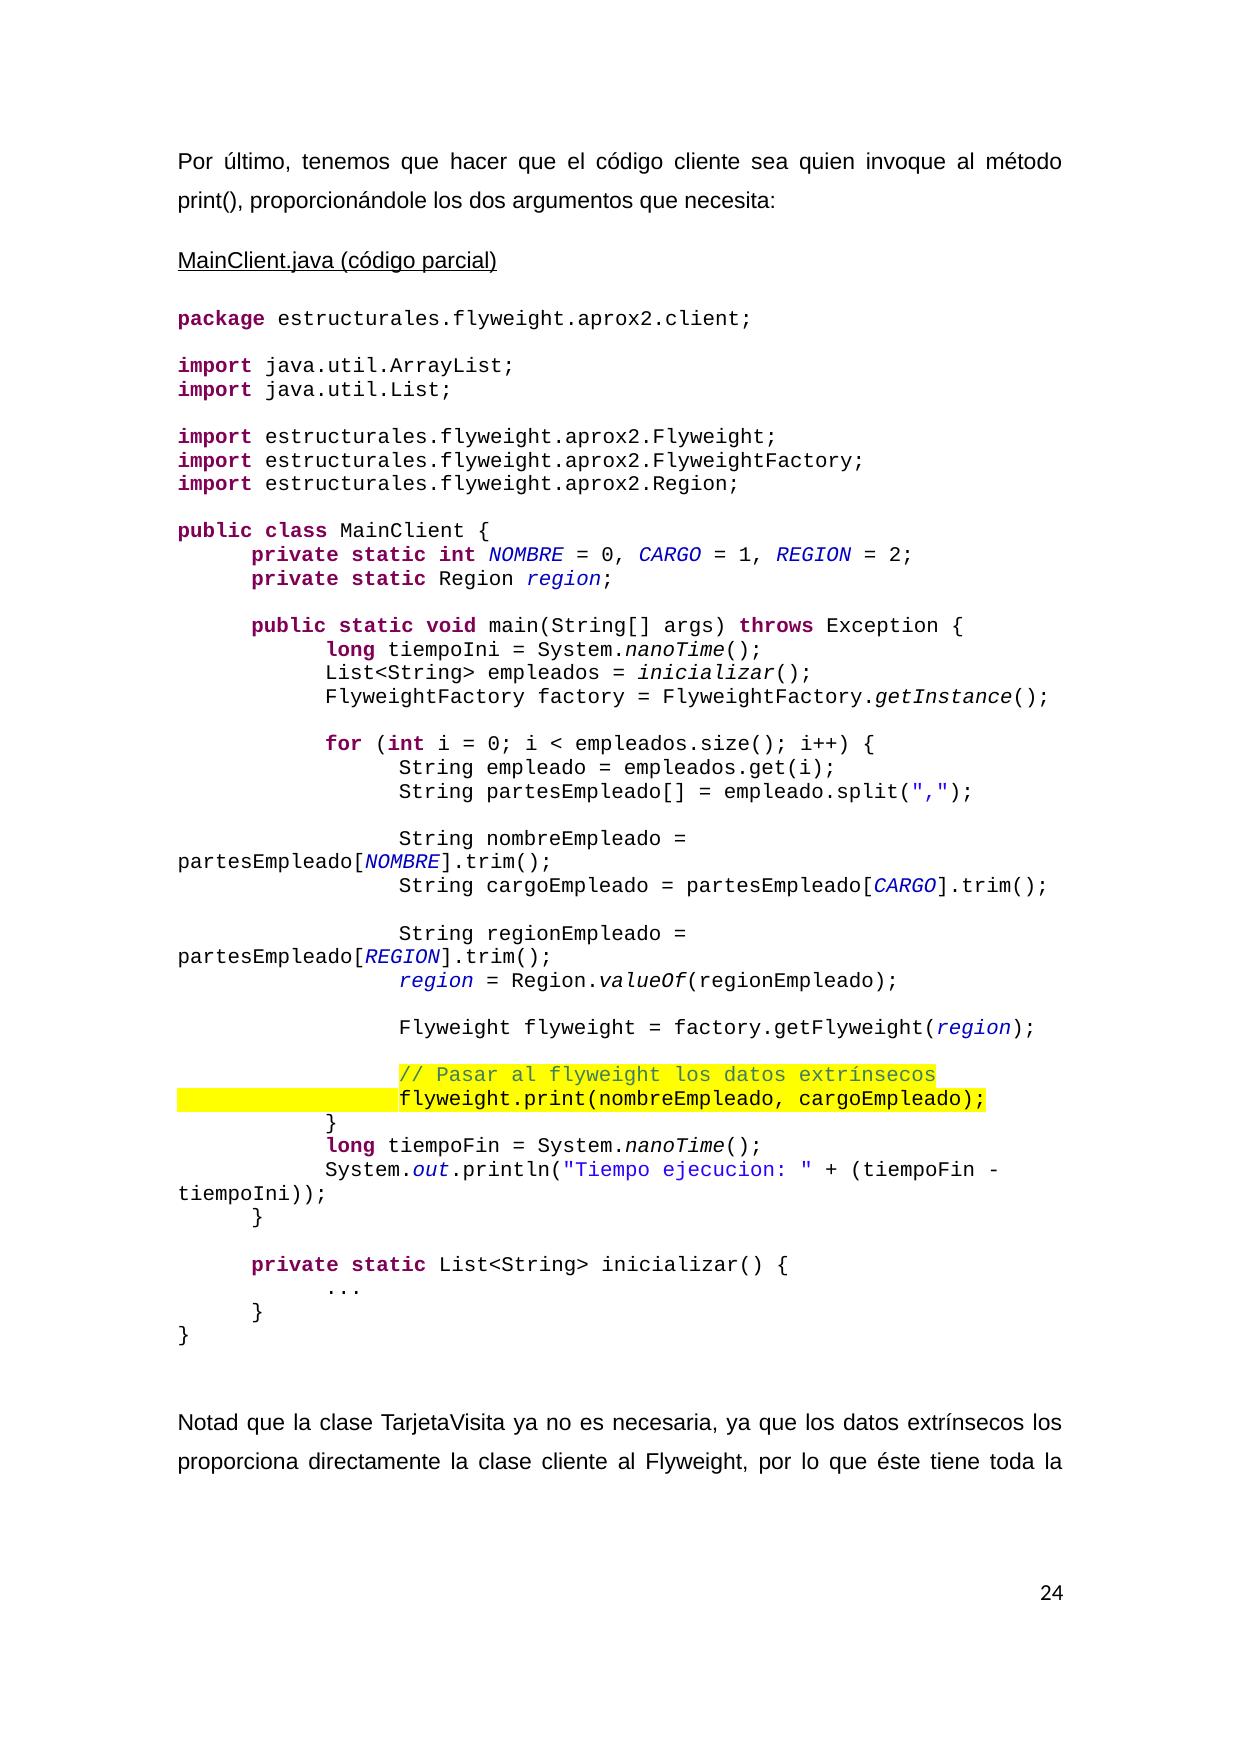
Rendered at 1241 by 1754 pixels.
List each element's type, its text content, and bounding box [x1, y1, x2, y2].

text System.out.println("Tiempo ejecucion: " + (tiempoFin - tiempoIni)); [177, 1159, 1063, 1206]
text MainClient.java (código parcial) [177, 247, 1063, 274]
text public static void main(String[] args) throws Exception { [177, 615, 1063, 639]
text private static List<String> inicializar() { [177, 1253, 1063, 1277]
text Flyweight flyweight = factory.getFlyweight(region); [325, 1017, 1063, 1041]
text } [177, 1112, 1063, 1135]
text private static Region region; [177, 568, 1063, 591]
text import java.util.ArrayList; [177, 355, 1063, 379]
text long tiempoFin = System.nanoTime(); [177, 1135, 1063, 1159]
text String cargoEmpleado = partesEmpleado[CARGO].trim(); [177, 875, 1063, 899]
text // Pasar al flyweight los datos extrínsecos [177, 1064, 1063, 1088]
text for (int i = 0; i < empleados.size(); i++) { [177, 733, 1063, 757]
text long tiempoIni = System.nanoTime(); [177, 639, 1063, 662]
text FlyweightFactory factory = FlyweightFactory.getInstance(); [177, 686, 1063, 710]
text import estructurales.flyweight.aprox2.Region; [177, 473, 1063, 497]
text } [177, 1324, 1063, 1348]
text import estructurales.flyweight.aprox2.FlyweightFactory; [177, 449, 1063, 473]
text List<String> empleados = inicializar(); [177, 662, 1063, 686]
text private static int NOMBRE = 0, CARGO = 1, REGION = 2; [177, 544, 1063, 568]
text import estructurales.flyweight.aprox2.Flyweight; [177, 426, 1063, 449]
text flyweight.print(nombreEmpleado, cargoEmpleado); [177, 1088, 1063, 1112]
text String nombreEmpleado = partesEmpleado[NOMBRE].trim(); [177, 828, 1063, 875]
text String empleado = empleados.get(i); [177, 757, 1063, 781]
text } [177, 1301, 1063, 1324]
text } [177, 1206, 1063, 1230]
text Por último, tenemos que hacer que el código cliente sea quien invoque al método print(), proporcionándole los dos argumentos que necesita: [177, 148, 1063, 213]
text Notad que la clase TarjetaVisita ya no es necesaria, ya que los datos extrínsecos los proporciona directamente la clase cliente al Flyweight, por lo que éste tiene toda la [177, 1408, 1063, 1474]
text import java.util.List; [177, 379, 1063, 402]
text ... [177, 1277, 1063, 1301]
text String regionEmpleado = partesEmpleado[REGION].trim(); [177, 922, 1063, 970]
text String partesEmpleado[] = empleado.split(","); [177, 781, 1063, 804]
text region = Region.valueOf(regionEmpleado); [177, 970, 1063, 993]
text public class MainClient { [177, 521, 1063, 544]
text package estructurales.flyweight.aprox2.client; [177, 308, 1063, 331]
